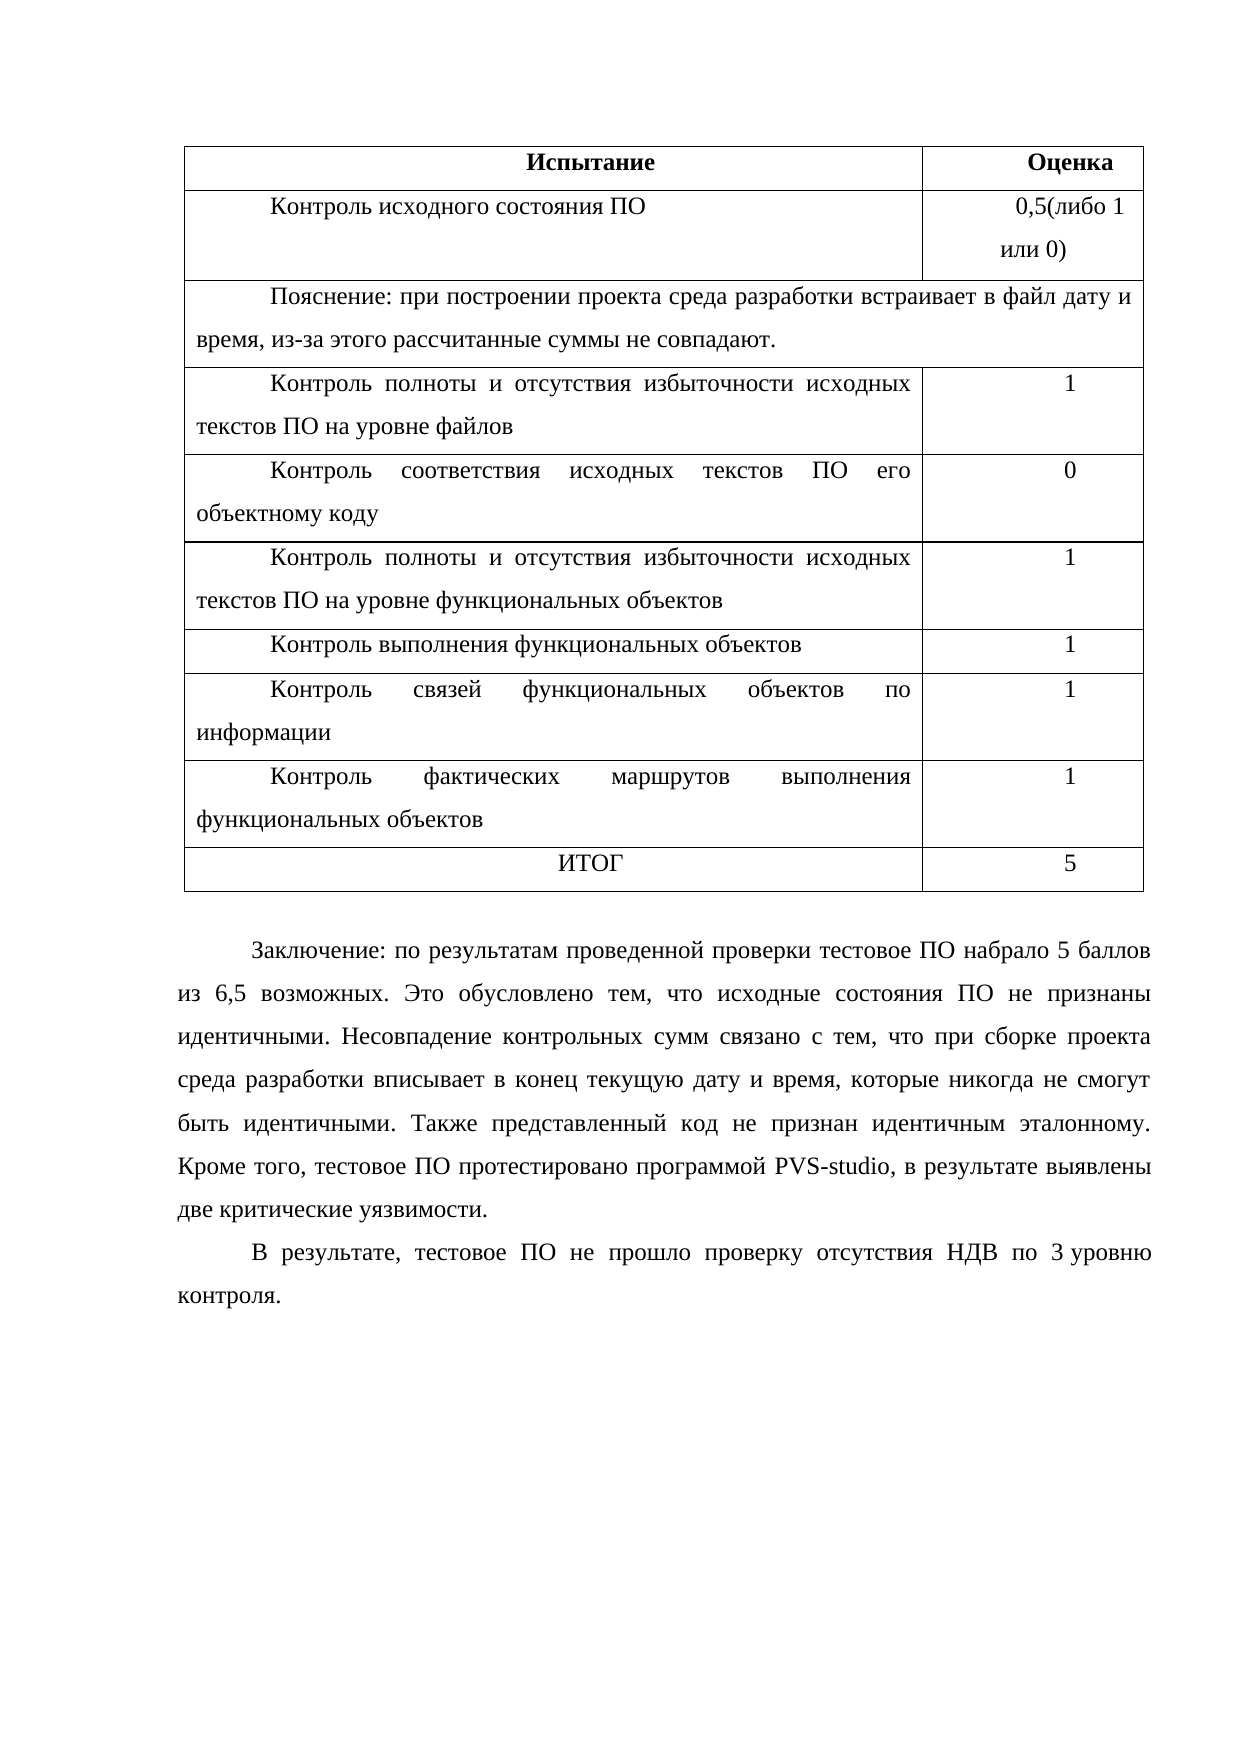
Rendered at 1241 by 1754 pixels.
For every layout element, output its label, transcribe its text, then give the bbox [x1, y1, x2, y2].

table_cell Контроль исходного состояния ПО [185, 191, 922, 280]
table_cell Контроль полноты и отсутствия избыточности исходных текстов ПО на уровне функциональных объектов [185, 543, 922, 628]
table_header Оценка [923, 147, 1143, 190]
table_header Испытание [185, 147, 922, 190]
table_cell Контроль связей функциональных объектов по информации [185, 674, 922, 760]
table_cell 5 [923, 848, 1143, 891]
table_cell 1 [923, 543, 1143, 628]
table_cell Контроль выполнения функциональных объектов [185, 630, 922, 673]
table_cell 1 [923, 630, 1143, 673]
table_cell 0 [923, 455, 1143, 541]
table_cell 1 [923, 761, 1143, 847]
table_cell Пояснение: при построении проекта среда разработки встраивает в файл дату и время, из-за этого рассчитанные суммы не совпадают. [185, 281, 1143, 367]
text Заключение: по результатам проведенной проверки тестовое ПО набрало 5 баллов из 6,5 возможных. Это обусловлено тем, что исходные состояния ПО не признаны идентичными. Несовпадение контрольных сумм связано с тем, что при сборке проекта среда разработки вписывает в конец текущую дату и время, которые никогда не смогут быть идентичными. Также представленный код не признан идентичным эталонному. Кроме того, тестовое ПО протестировано программой PVS-studio, в результате выявлены две критические уязвимости. [177, 935, 1152, 1223]
table_cell 0,5(либо 1 или 0) [923, 191, 1143, 280]
table_cell Контроль фактических маршрутов выполнения функциональных объектов [185, 761, 922, 847]
table_cell Контроль полноты и отсутствия избыточности исходных текстов ПО на уровне файлов [185, 368, 922, 454]
table_cell Контроль соответствия исходных текстов ПО его объектному коду [185, 455, 922, 541]
table_cell 1 [923, 368, 1143, 454]
table_cell ИТОГ [185, 848, 922, 891]
text В результате, тестовое ПО не прошло проверку отсутствия НДВ по 3 уровню контроля. [177, 1237, 1152, 1309]
table_cell 1 [923, 674, 1143, 760]
